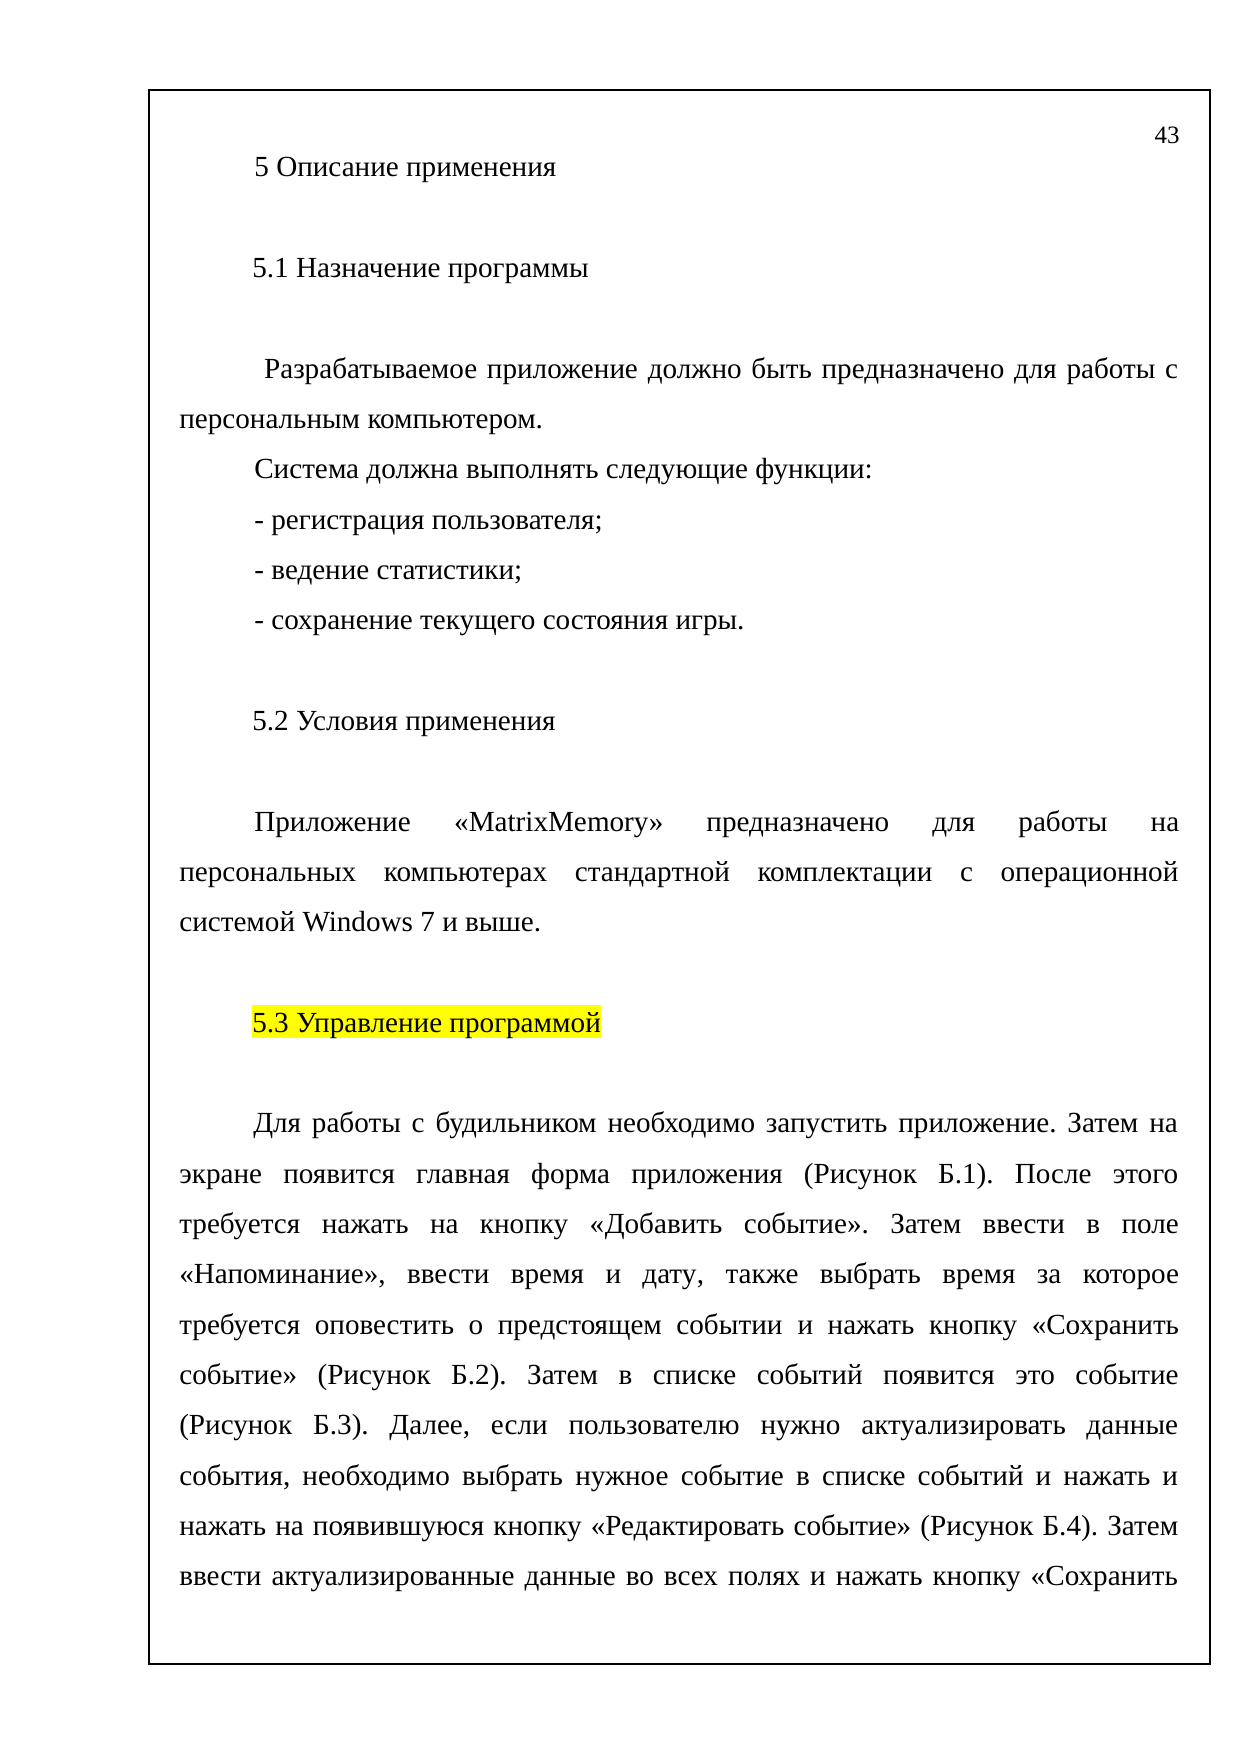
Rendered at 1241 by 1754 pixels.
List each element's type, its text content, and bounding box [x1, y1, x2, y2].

text - регистрация пользователя; [179, 502, 1179, 535]
text Для работы с будильником необходимо запустить приложение. Затем на экране появится главная форма приложения (Рисунок Б.1). После этого требуется нажать на кнопку «Добавить событие». Затем ввести в поле «Напоминание», ввести время и дату, также выбрать время за которое требуется оповестить о предстоящем событии и нажать кнопку «Сохранить событие» (Рисунок Б.2). Затем в списке событий появится это событие (Рисунок Б.3). Далее, если пользователю нужно актуализировать данные события, необходимо выбрать нужное событие в списке событий и нажать и нажать на появившуюся кнопку «Редактировать событие» (Рисунок Б.4). Затем ввести актуализированные данные во всех полях и нажать кнопку «Сохранить [179, 1106, 1179, 1592]
text - ведение статистики; [179, 552, 1179, 586]
text - сохранение текущего состояния игры. [179, 602, 1179, 636]
text Разрабатываемое приложение должно быть предназначено для работы с персональным компьютером. [179, 351, 1179, 435]
subtitle 5.3 Управление программой [179, 1005, 1179, 1038]
text Приложение «MatrixMemory» предназначено для работы на персональных компьютерах стандартной комплектации с операционной системой Windows 7 и выше. [179, 804, 1179, 938]
text 5 Описание применения [179, 149, 1179, 183]
subtitle 5.1 Назначение программы [179, 250, 1179, 284]
subtitle 5.2 Условия применения [179, 703, 1179, 737]
text Система должна выполнять следующие функции: [179, 451, 1179, 485]
